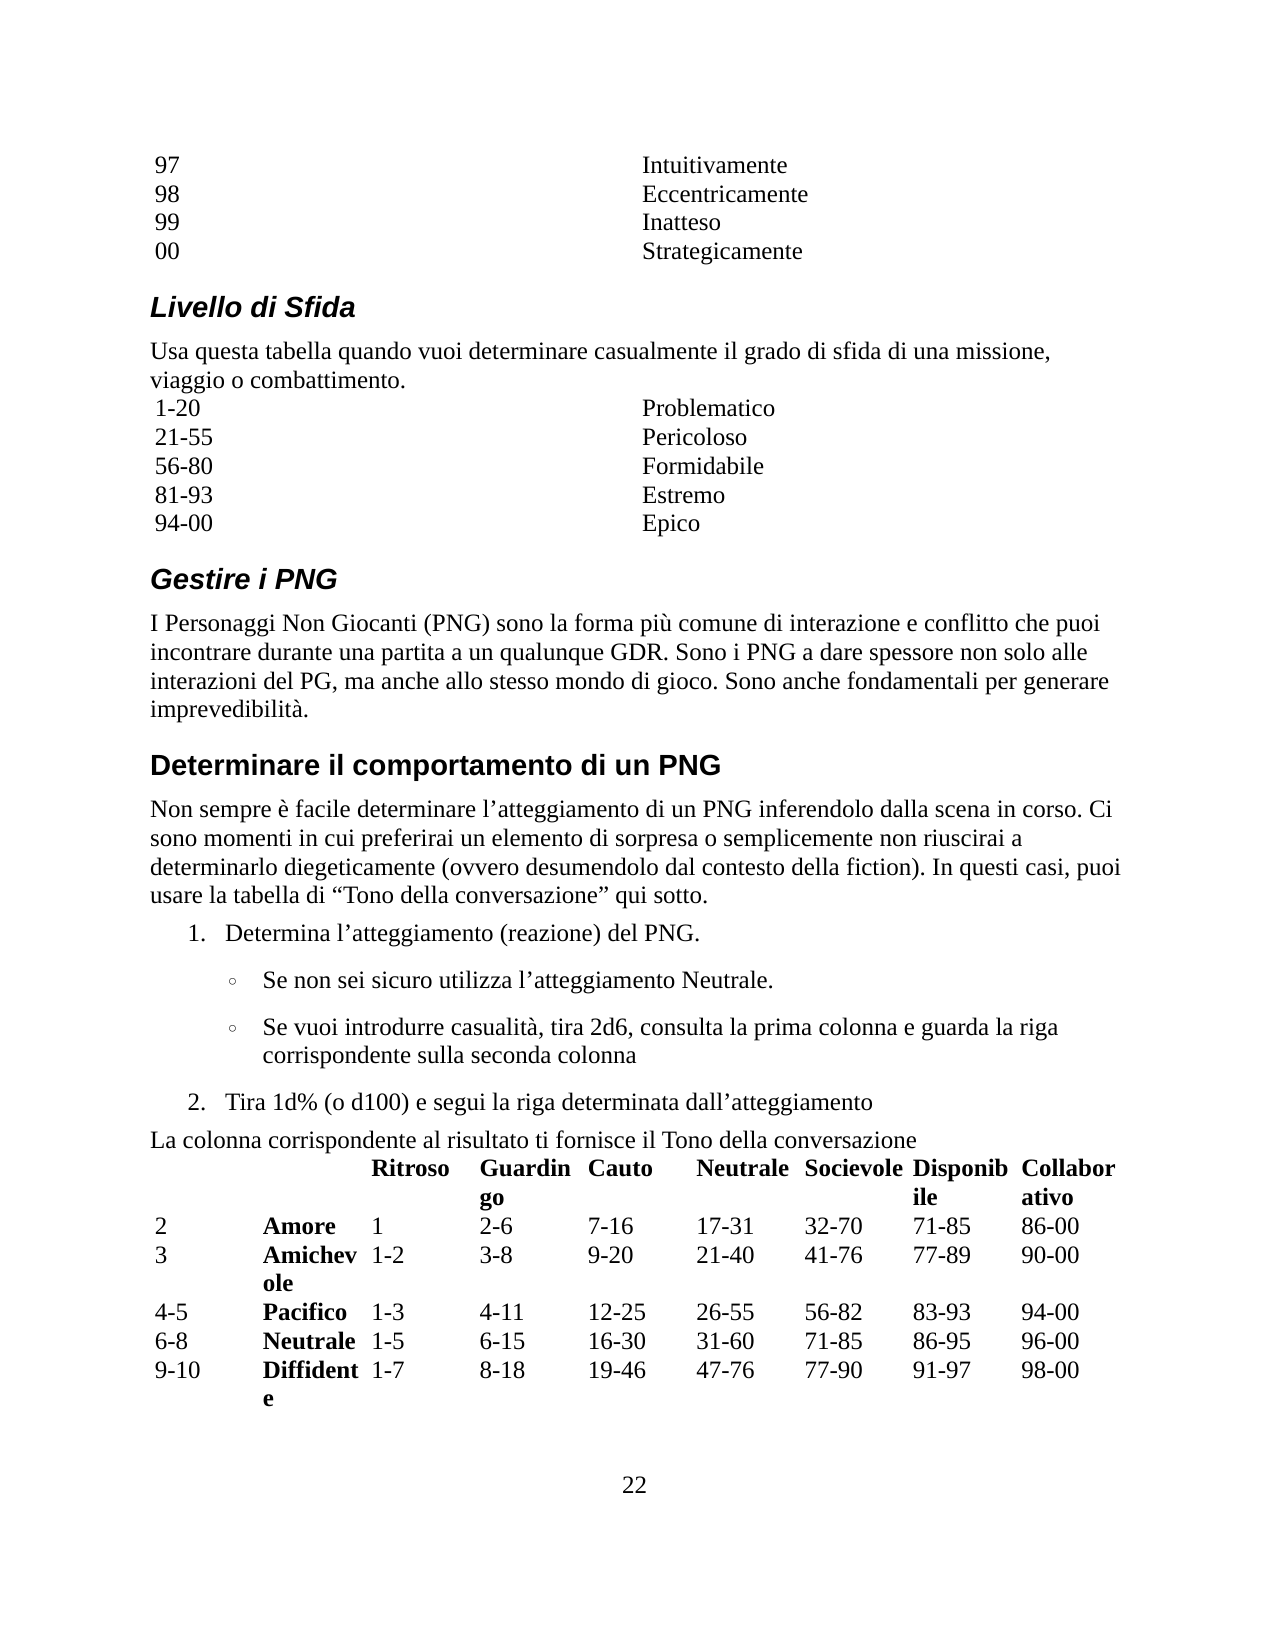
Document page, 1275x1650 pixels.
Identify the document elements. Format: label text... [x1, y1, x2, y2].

table_cell Amichevole [258, 1240, 367, 1297]
table_cell 98 [150, 179, 637, 207]
table_cell Pericoloso [638, 422, 1125, 451]
table_cell 00 [150, 236, 637, 265]
table_cell 94-00 [1017, 1297, 1125, 1326]
table_cell 19-46 [583, 1355, 692, 1412]
table_cell 96-00 [1017, 1326, 1125, 1355]
list Tira 1d% (o d100) e segui la riga determinata dall’atteggiamento [187, 1087, 1125, 1116]
table_cell Eccentricamente [638, 179, 1125, 207]
table_cell 6-8 [150, 1326, 258, 1355]
table_cell 4-5 [150, 1297, 258, 1326]
table_cell 16-30 [583, 1326, 692, 1355]
table_cell 17-31 [692, 1211, 800, 1240]
table_cell Amore [258, 1211, 367, 1240]
table_header Collaborativo [1017, 1154, 1125, 1211]
subtitle Determinare il comportamento di un PNG [150, 748, 1125, 782]
table_cell 9-10 [150, 1355, 258, 1412]
table_cell Diffidente [258, 1355, 367, 1412]
table_header Problematico [638, 394, 1125, 422]
table_header Disponibile [908, 1154, 1017, 1211]
table_cell Estremo [638, 480, 1125, 508]
table_header [150, 1154, 258, 1211]
table_cell Strategicamente [638, 236, 1125, 265]
table_cell 56-80 [150, 451, 637, 480]
table_cell 2-6 [475, 1211, 583, 1240]
table_header Ritroso [367, 1154, 475, 1211]
table_cell 1 [367, 1211, 475, 1240]
table_cell 91-97 [908, 1355, 1017, 1412]
table_cell 7-16 [583, 1211, 692, 1240]
table_cell 83-93 [908, 1297, 1017, 1326]
table_cell 94-00 [150, 509, 637, 537]
table_cell Epico [638, 509, 1125, 537]
table_header Socievole [800, 1154, 908, 1211]
table_cell 41-76 [800, 1240, 908, 1297]
table_cell 1-3 [367, 1297, 475, 1326]
list Se non sei sicuro utilizza l’atteggiamento Neutrale. [225, 965, 1125, 994]
table_cell 90-00 [1017, 1240, 1125, 1297]
table_cell 86-00 [1017, 1211, 1125, 1240]
table_cell 21-55 [150, 422, 637, 451]
text Usa questa tabella quando vuoi determinare casualmente il grado di sfida di una missione, viaggio o combattimento. [150, 336, 1125, 393]
table_cell 3-8 [475, 1240, 583, 1297]
table_cell 71-85 [800, 1326, 908, 1355]
list Determina l’atteggiamento (reazione) del PNG. [187, 918, 1125, 947]
table_header Cauto [583, 1154, 692, 1211]
subtitle Livello di Sfida [150, 290, 1125, 323]
table_cell Pacifico [258, 1297, 367, 1326]
subtitle Gestire i PNG [150, 562, 1125, 596]
table_cell Intuitivamente [638, 150, 1125, 179]
table_cell 98-00 [1017, 1355, 1125, 1412]
table_cell 56-82 [800, 1297, 908, 1326]
table_cell Inatteso [638, 208, 1125, 236]
table_cell 71-85 [908, 1211, 1017, 1240]
table_cell 31-60 [692, 1326, 800, 1355]
table_cell 12-25 [583, 1297, 692, 1326]
table_cell 97 [150, 150, 637, 179]
table_cell 2 [150, 1211, 258, 1240]
table_cell 26-55 [692, 1297, 800, 1326]
table_cell 4-11 [475, 1297, 583, 1326]
table_cell 1-2 [367, 1240, 475, 1297]
table_header 1-20 [150, 394, 637, 422]
table_cell 1-5 [367, 1326, 475, 1355]
table_cell 99 [150, 208, 637, 236]
table_cell Neutrale [258, 1326, 367, 1355]
table_cell 86-95 [908, 1326, 1017, 1355]
table_cell 6-15 [475, 1326, 583, 1355]
table_cell 3 [150, 1240, 258, 1297]
table_cell Formidabile [638, 451, 1125, 480]
table_header [258, 1154, 367, 1211]
text La colonna corrispondente al risultato ti fornisce il Tono della conversazione [150, 1125, 1125, 1153]
table_cell 8-18 [475, 1355, 583, 1412]
list Se vuoi introdurre casualità, tira 2d6, consulta la prima colonna e guarda la riga corrispondente sulla seconda colonna [225, 1012, 1125, 1069]
table_header Guardingo [475, 1154, 583, 1211]
table_cell 77-90 [800, 1355, 908, 1412]
text Non sempre è facile determinare l’atteggiamento di un PNG inferendolo dalla scena in corso. Ci sono momenti in cui preferirai un elemento di sorpresa o semplicemente non riuscirai a determinarlo diegeticamente (ovvero desumendolo dal contesto della fiction). In questi casi, puoi usare la tabella di “Tono della conversazione” qui sotto. [150, 794, 1125, 909]
table_cell 21-40 [692, 1240, 800, 1297]
table_cell 1-7 [367, 1355, 475, 1412]
table_cell 77-89 [908, 1240, 1017, 1297]
text I Personaggi Non Giocanti (PNG) sono la forma più comune di interazione e conflitto che puoi incontrare durante una partita a un qualunque GDR. Sono i PNG a dare spessore non solo alle interazioni del PG, ma anche allo stesso mondo di gioco. Sono anche fondamentali per generare imprevedibilità. [150, 608, 1125, 723]
table_cell 81-93 [150, 480, 637, 508]
table_cell 32-70 [800, 1211, 908, 1240]
table_cell 9-20 [583, 1240, 692, 1297]
table_header Neutrale [692, 1154, 800, 1211]
table_cell 47-76 [692, 1355, 800, 1412]
